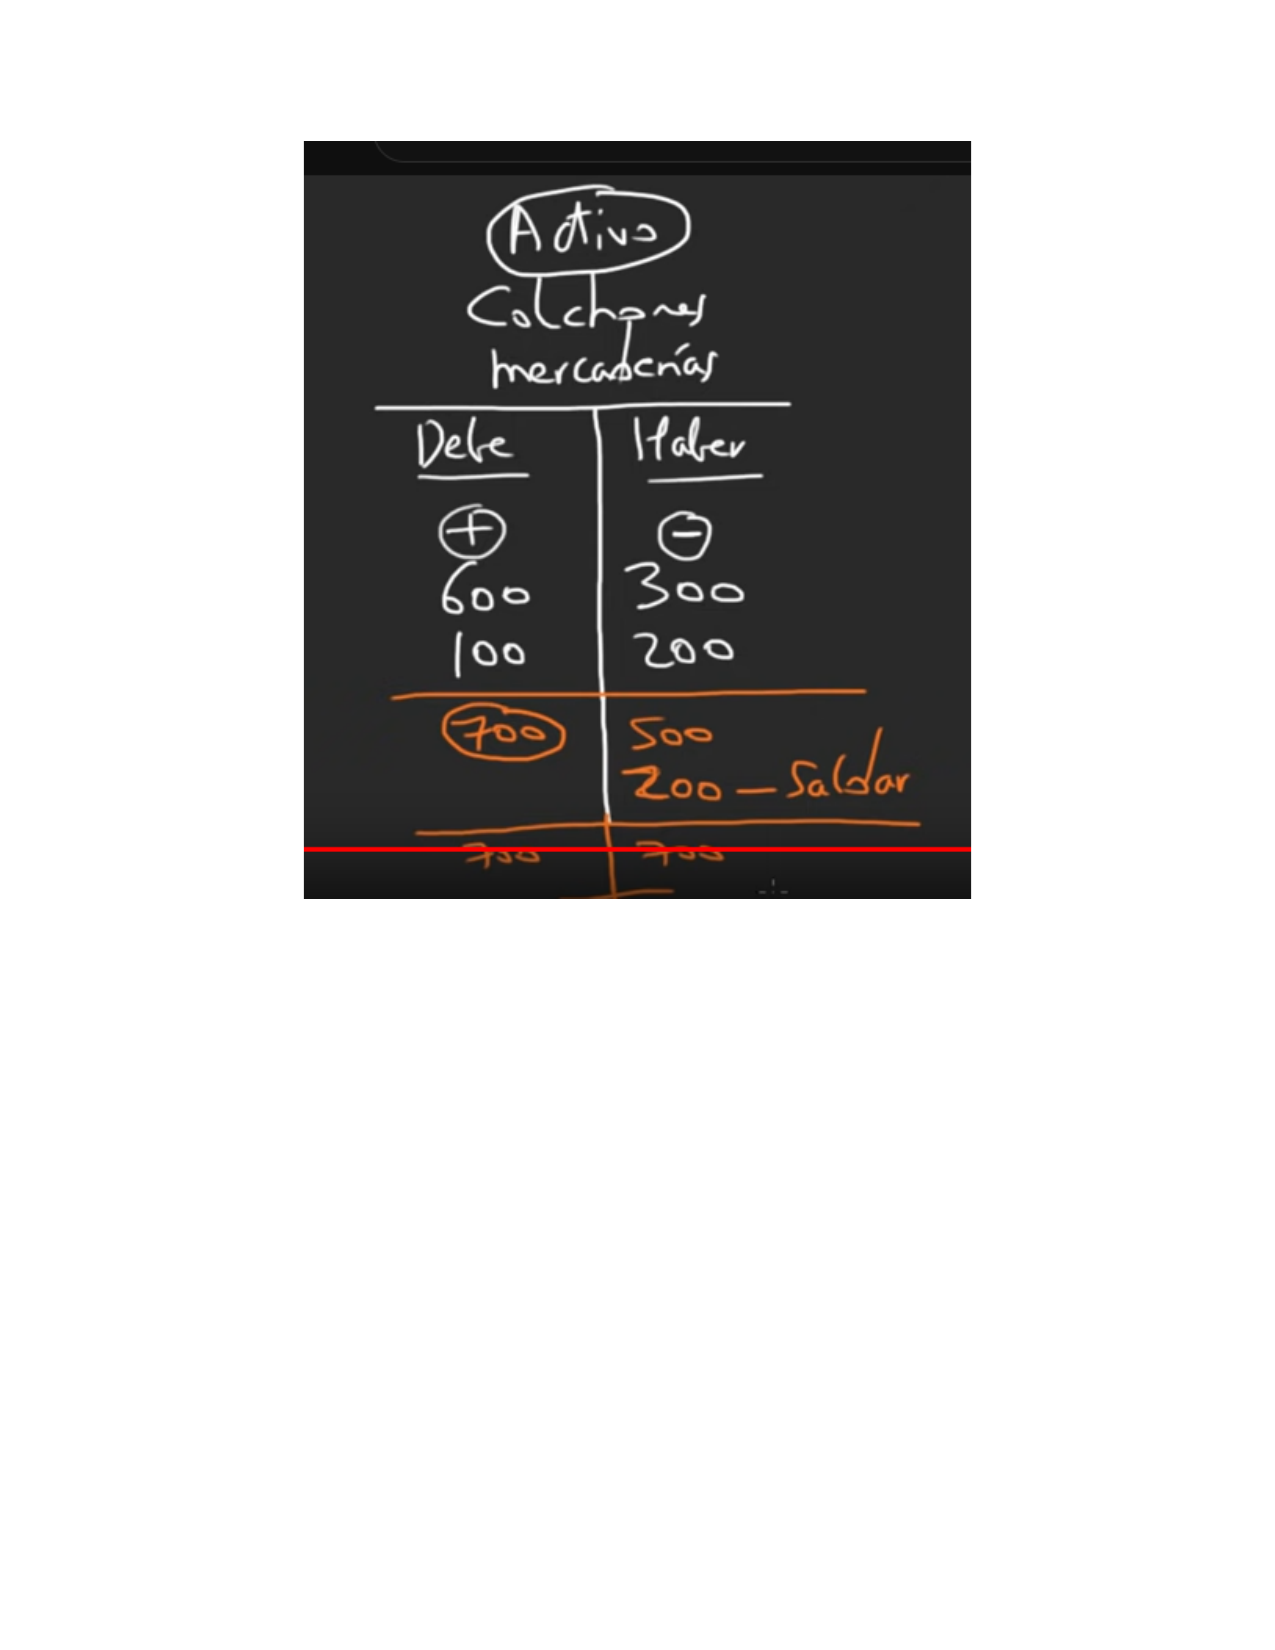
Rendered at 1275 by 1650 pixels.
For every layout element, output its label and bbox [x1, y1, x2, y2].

picture [303, 141, 972, 899]
